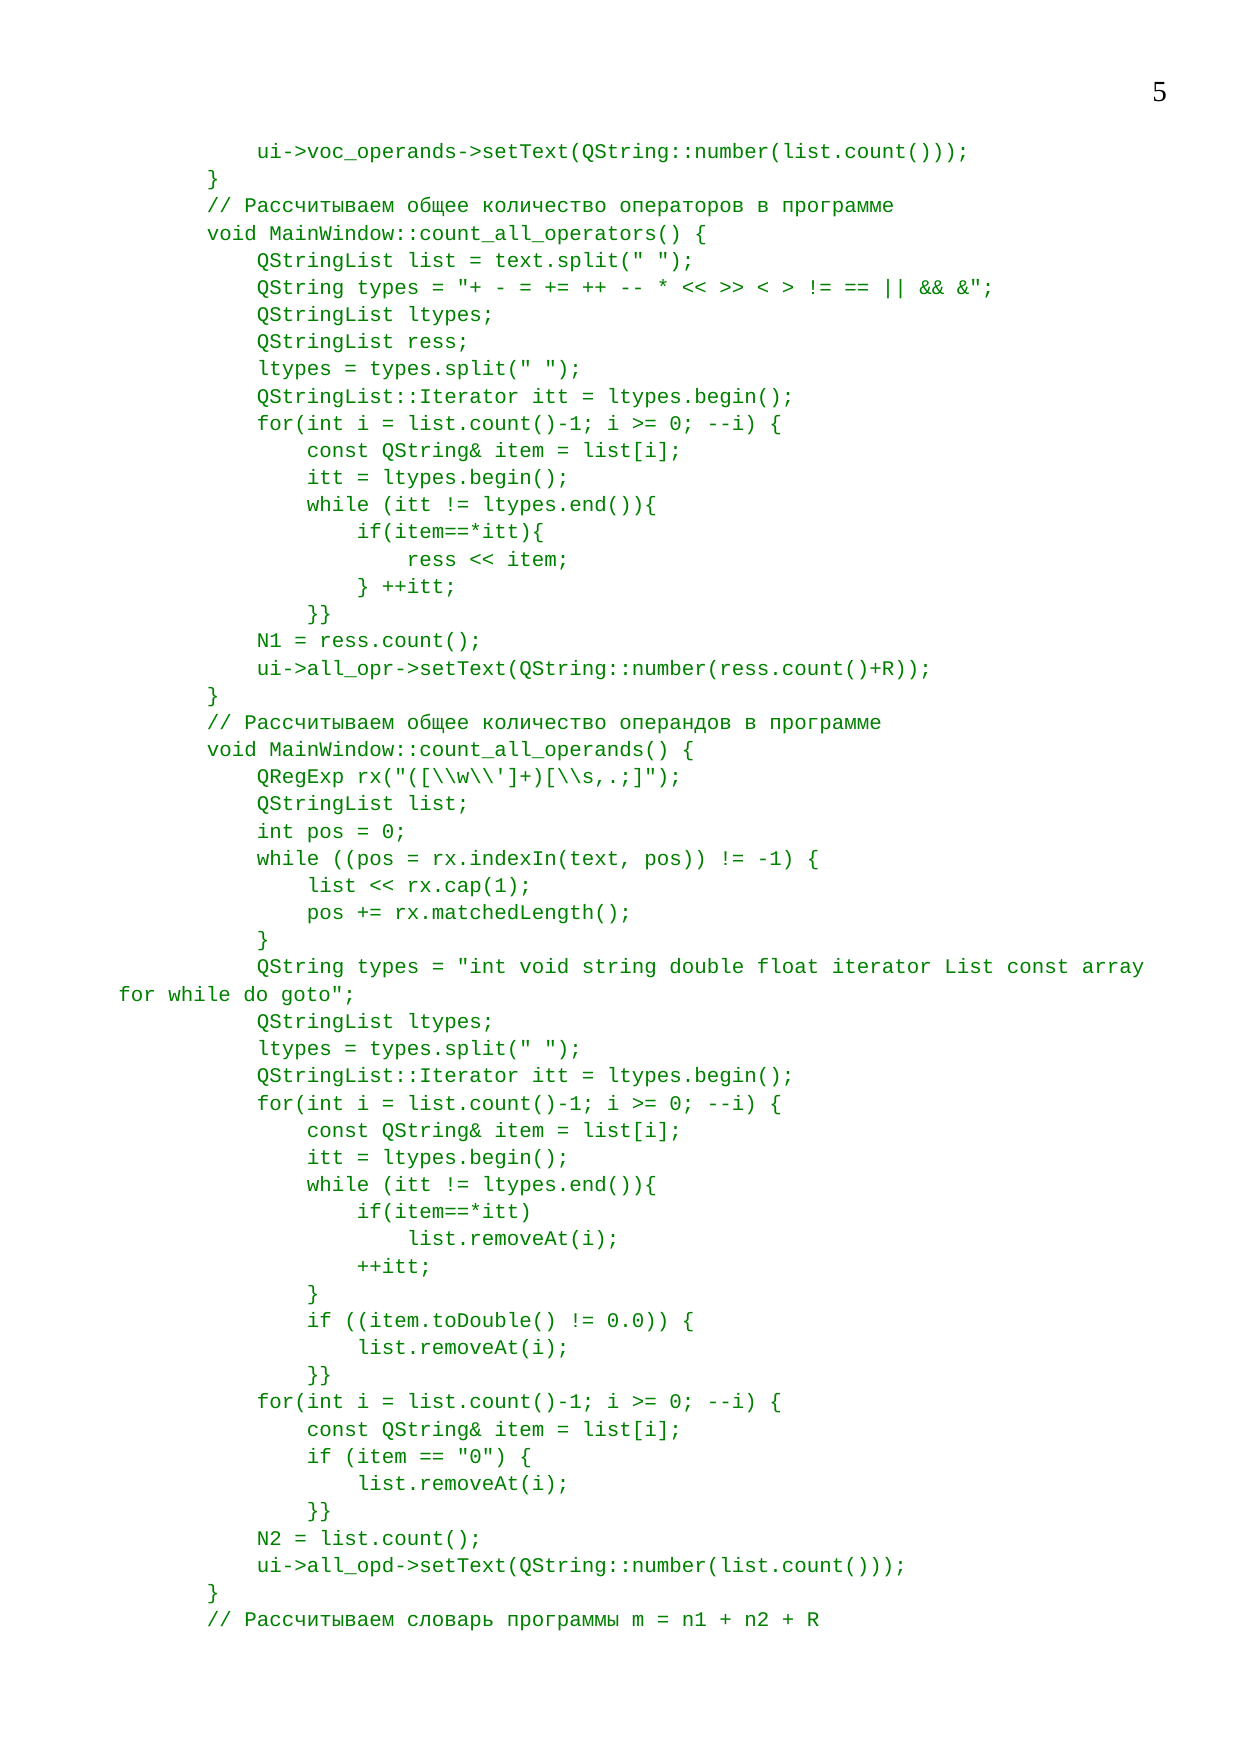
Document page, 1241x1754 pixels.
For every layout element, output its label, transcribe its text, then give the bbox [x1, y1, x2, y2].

text // Рассчитываем общее количество операторов в программе [118, 195, 1167, 219]
text }} [118, 603, 1167, 627]
text pos += rx.matchedLength(); [118, 902, 1167, 926]
text // Рассчитываем общее количество операндов в программе [118, 712, 1167, 736]
text void MainWindow::count_all_operators() { [118, 222, 1167, 246]
text ui->all_opd->setText(QString::number(list.count())); [118, 1555, 1167, 1578]
text }} [118, 1500, 1167, 1524]
text ++itt; [118, 1256, 1167, 1279]
text ress << item; [118, 549, 1167, 572]
text QStringList ltypes; [118, 1011, 1167, 1034]
text const QString& item = list[i]; [118, 1419, 1167, 1442]
text if ((item.toDouble() != 0.0)) { [118, 1310, 1167, 1334]
text itt = ltypes.begin(); [118, 467, 1167, 491]
text if(item==*itt){ [118, 522, 1167, 545]
text } ++itt; [118, 576, 1167, 599]
text ltypes = types.split(" "); [118, 1038, 1167, 1062]
text QStringList ltypes; [118, 304, 1167, 328]
text list.removeAt(i); [118, 1337, 1167, 1361]
text N2 = list.count(); [118, 1527, 1167, 1551]
text ui->all_opr->setText(QString::number(ress.count()+R)); [118, 657, 1167, 681]
text const QString& item = list[i]; [118, 440, 1167, 464]
text itt = ltypes.begin(); [118, 1147, 1167, 1171]
text QString types = "int void string double float iterator List const array for while do goto"; [118, 957, 1167, 1007]
text QStringList list; [118, 793, 1167, 817]
text void MainWindow::count_all_operands() { [118, 739, 1167, 763]
text } [118, 168, 1167, 192]
text list.removeAt(i); [118, 1473, 1167, 1497]
text while ((pos = rx.indexIn(text, pos)) != -1) { [118, 848, 1167, 871]
text if (item == "0") { [118, 1446, 1167, 1469]
text if(item==*itt) [118, 1201, 1167, 1225]
text const QString& item = list[i]; [118, 1120, 1167, 1143]
text } [118, 929, 1167, 953]
text ui->voc_operands->setText(QString::number(list.count())); [118, 141, 1167, 164]
text } [118, 685, 1167, 708]
text for(int i = list.count()-1; i >= 0; --i) { [118, 1392, 1167, 1415]
text N1 = ress.count(); [118, 630, 1167, 654]
text ltypes = types.split(" "); [118, 358, 1167, 382]
text // Рассчитываем словарь программы m = n1 + n2 + R [118, 1609, 1167, 1633]
text int pos = 0; [118, 821, 1167, 844]
text } [118, 1582, 1167, 1606]
text QStringList ress; [118, 331, 1167, 355]
text while (itt != ltypes.end()){ [118, 1174, 1167, 1198]
text while (itt != ltypes.end()){ [118, 494, 1167, 518]
text }} [118, 1364, 1167, 1388]
text for(int i = list.count()-1; i >= 0; --i) { [118, 413, 1167, 436]
text QStringList list = text.split(" "); [118, 250, 1167, 273]
text QString types = "+ - = += ++ -- * << >> < > != == || && &"; [118, 277, 1167, 301]
text for(int i = list.count()-1; i >= 0; --i) { [118, 1092, 1167, 1116]
text list.removeAt(i); [118, 1228, 1167, 1252]
text QStringList::Iterator itt = ltypes.begin(); [118, 386, 1167, 409]
text list << rx.cap(1); [118, 875, 1167, 899]
text } [118, 1283, 1167, 1306]
text QStringList::Iterator itt = ltypes.begin(); [118, 1065, 1167, 1089]
text QRegExp rx("([\\w\\']+)[\\s,.;]"); [118, 766, 1167, 790]
